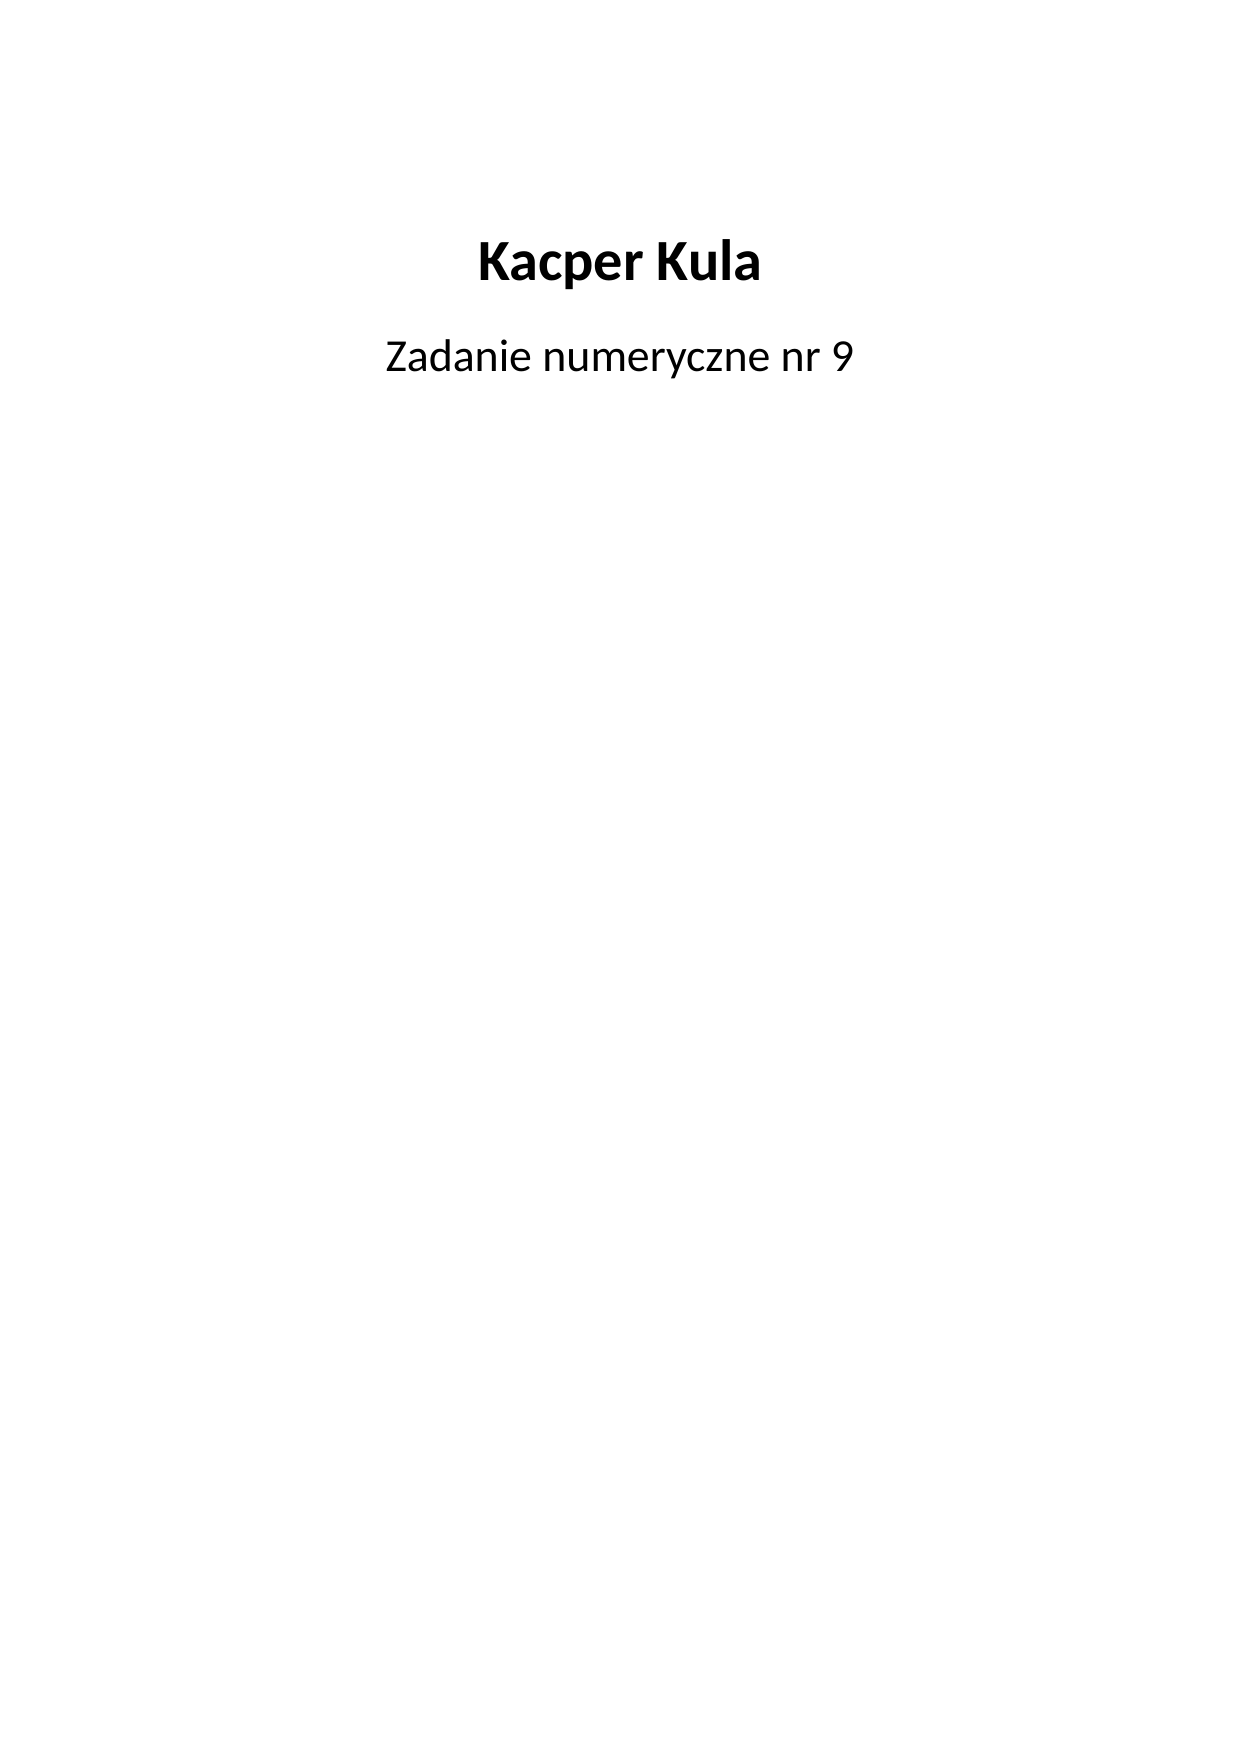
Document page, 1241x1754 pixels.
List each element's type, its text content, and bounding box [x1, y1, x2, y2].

text Zadanie numeryczne nr 9 [118, 327, 1122, 383]
text Kacper Kula [118, 224, 1122, 295]
